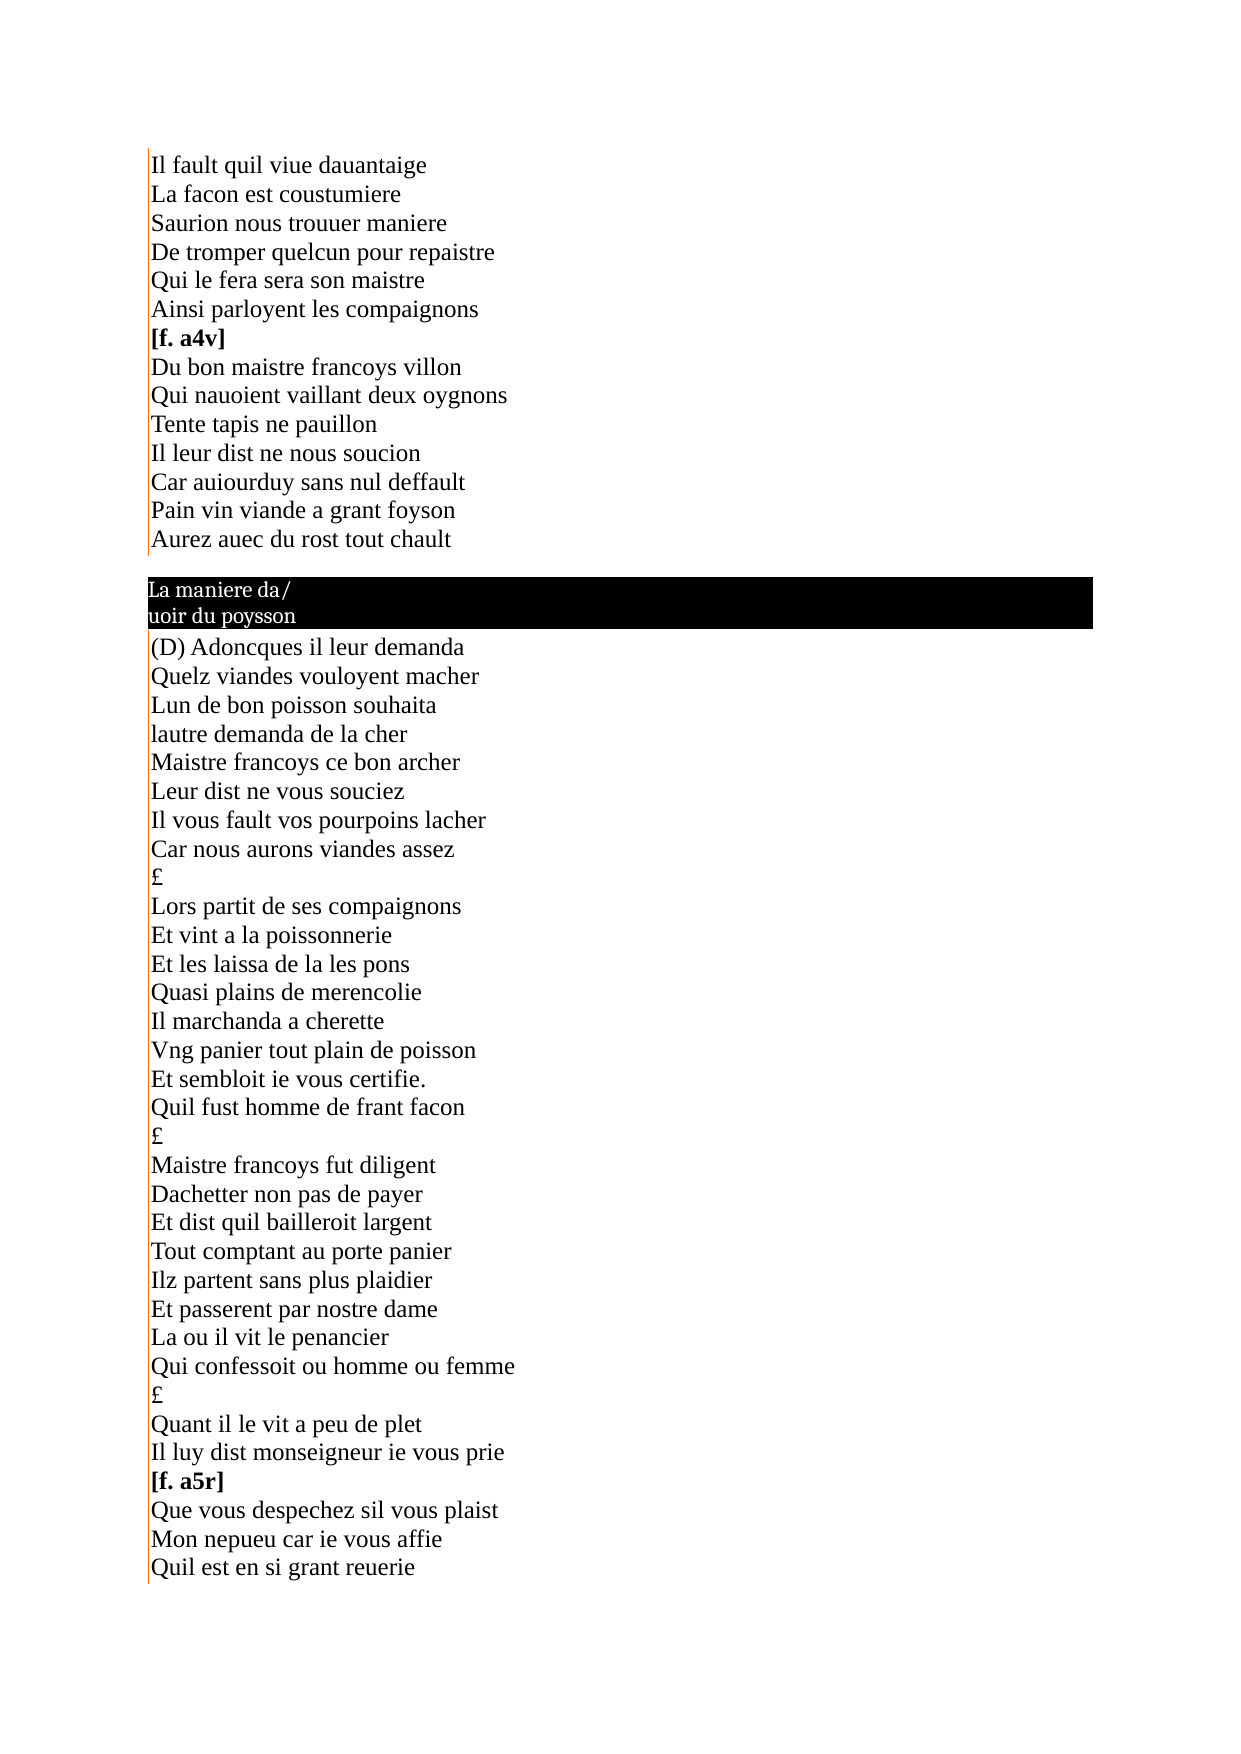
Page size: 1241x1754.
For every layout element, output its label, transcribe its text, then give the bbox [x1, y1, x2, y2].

text Il leur dist ne nous soucion [149, 438, 1093, 467]
text Ainsi parloyent les compaignons [149, 294, 1093, 323]
text De tromper quelcun pour repaistre [149, 237, 1093, 266]
text Et dist quil bailleroit largent [149, 1207, 1093, 1236]
text Tente tapis ne pauillon [149, 409, 1093, 438]
text Qui le fera sera son maistre [149, 266, 1093, 294]
text Quil est en si grant reuerie [149, 1552, 1093, 1584]
text Quil fust homme de frant facon [149, 1092, 1093, 1121]
text lautre demanda de la cher [149, 719, 1093, 747]
text Il fault quil viue dauantaige [149, 148, 1093, 179]
text Dachetter non pas de payer [149, 1179, 1093, 1207]
text Lors partit de ses compaignons [149, 891, 1093, 920]
text Quant il le vit a peu de plet [149, 1409, 1093, 1437]
text Quasi plains de merencolie [149, 977, 1093, 1006]
text Et vint a la poissonnerie [149, 920, 1093, 949]
text Saurion nous trouuer maniere [149, 208, 1093, 237]
text Qui nauoient vaillant deux oygnons [149, 381, 1093, 409]
text Aurez auec du rost tout chault [149, 524, 1093, 556]
text [f. a5r] [149, 1466, 1093, 1495]
text Il luy dist monseigneur ie vous prie [149, 1437, 1093, 1466]
text £ [149, 1121, 1093, 1150]
subtitle La maniere da/ uoir du poysson [148, 577, 1093, 629]
text Il vous fault vos pourpoins lacher [149, 805, 1093, 834]
text La facon est coustumiere [149, 179, 1093, 208]
text (D) Adoncques il leur demanda [148, 629, 1093, 661]
text Du bon maistre francoys villon [149, 352, 1093, 381]
text Tout comptant au porte panier [149, 1236, 1093, 1265]
text Pain vin viande a grant foyson [149, 496, 1093, 524]
text La ou il vit le penancier [149, 1322, 1093, 1351]
text Quelz viandes vouloyent macher [149, 661, 1093, 690]
text Maistre francoys ce bon archer [149, 747, 1093, 776]
text Vng panier tout plain de poisson [149, 1035, 1093, 1064]
text Qui confessoit ou homme ou femme [149, 1351, 1093, 1380]
text Et sembloit ie vous certifie. [149, 1064, 1093, 1092]
text Leur dist ne vous souciez [149, 776, 1093, 805]
text Maistre francoys fut diligent [149, 1150, 1093, 1179]
text Ilz partent sans plus plaidier [149, 1265, 1093, 1294]
text Mon nepueu car ie vous affie [149, 1524, 1093, 1552]
text Que vous despechez sil vous plaist [149, 1495, 1093, 1524]
text Il marchanda a cherette [149, 1006, 1093, 1035]
text £ [149, 862, 1093, 891]
text [f. a4v] [149, 323, 1093, 352]
text Lun de bon poisson souhaita [149, 690, 1093, 719]
text £ [149, 1380, 1093, 1409]
text Et passerent par nostre dame [149, 1294, 1093, 1322]
text Et les laissa de la les pons [149, 949, 1093, 977]
text Car auiourduy sans nul deffault [149, 467, 1093, 496]
text Car nous aurons viandes assez [149, 834, 1093, 862]
